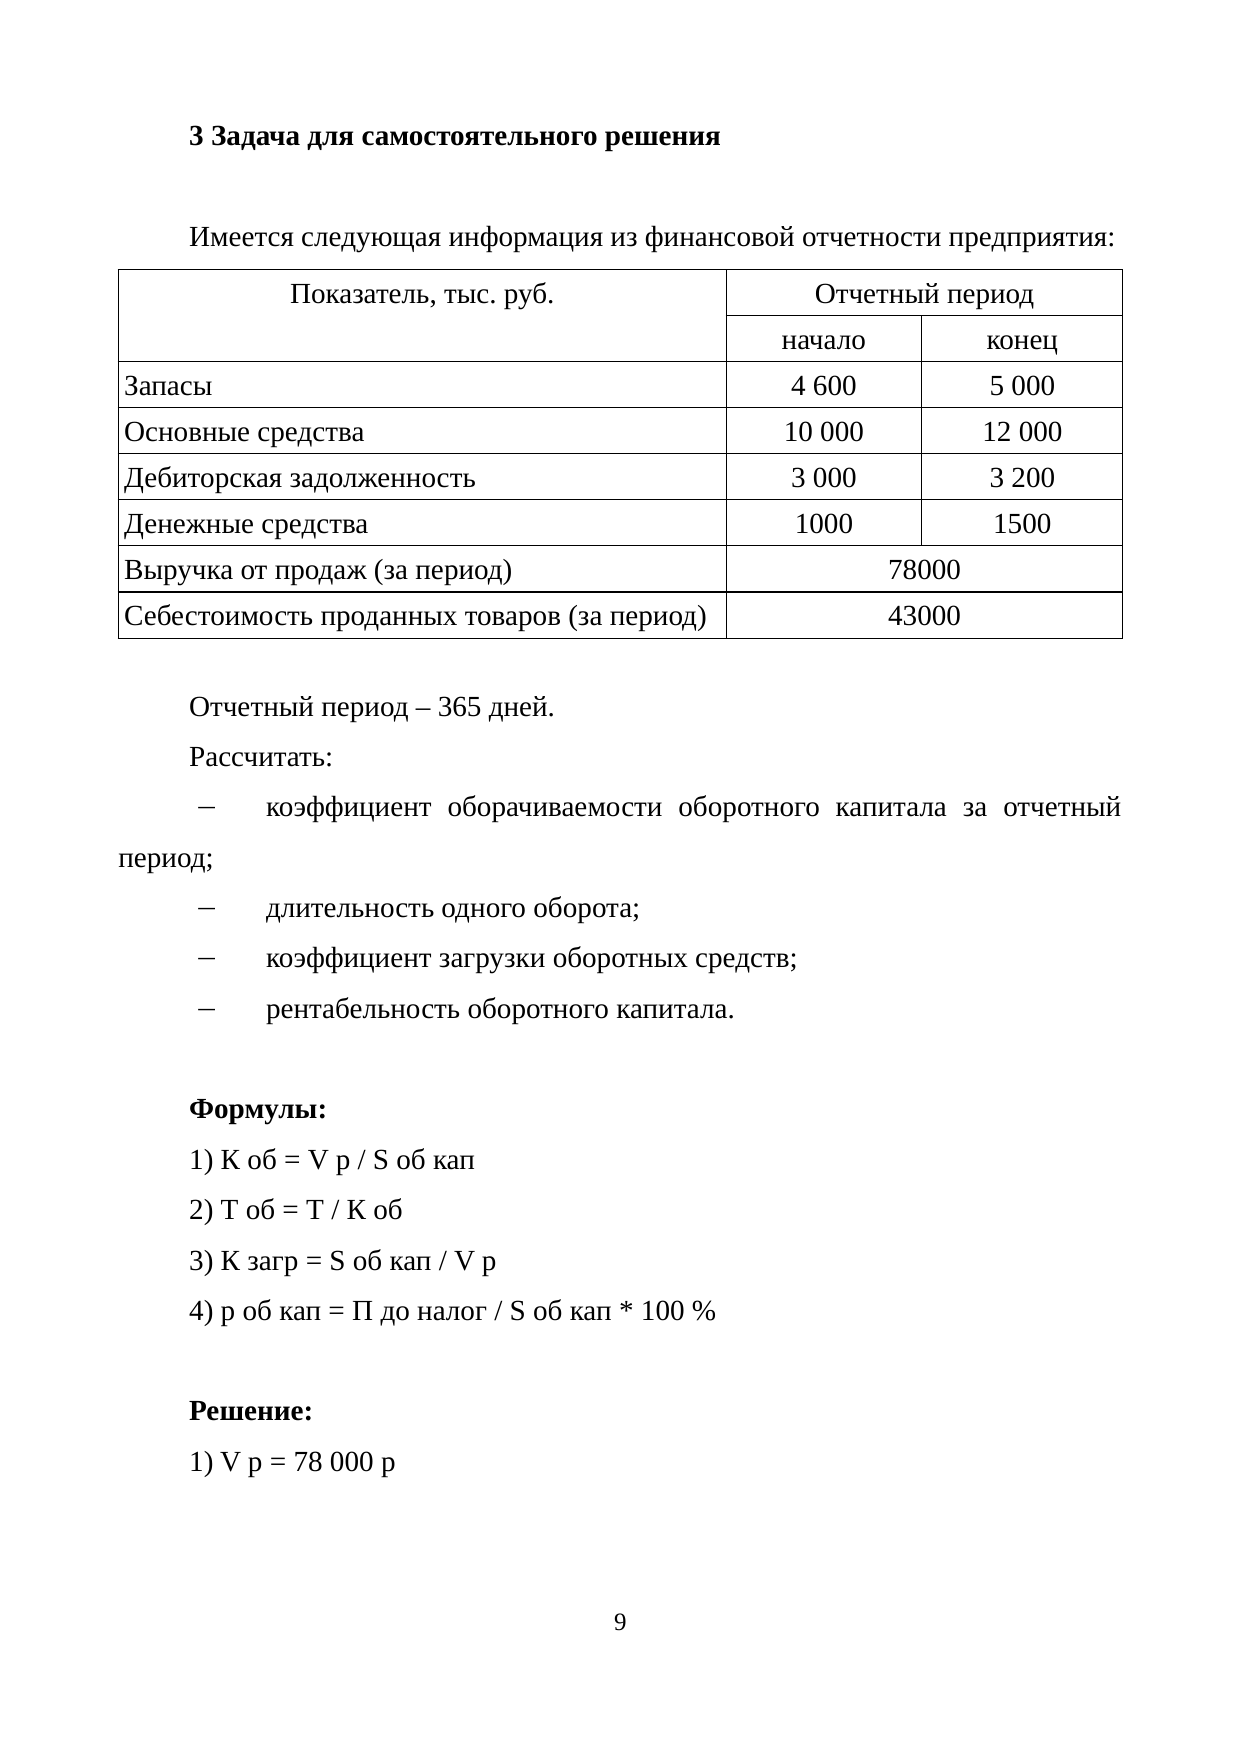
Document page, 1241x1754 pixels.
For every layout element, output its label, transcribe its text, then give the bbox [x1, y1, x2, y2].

list коэффициент оборачиваемости оборотного капитала за отчетный период; [118, 789, 1122, 873]
table_cell 5 000 [922, 362, 1122, 407]
text 1) К об = V р / S об кап [118, 1142, 1122, 1176]
table_cell 43000 [727, 593, 1122, 637]
table_cell Запасы [119, 362, 726, 407]
table_header Показатель, тыс. руб. [119, 270, 726, 361]
text 1) V р = 78 000 р [118, 1444, 1122, 1477]
text 4) р об кап = П до налог / S об кап * 100 % [118, 1293, 1122, 1326]
text 3 Задача для самостоятельного решения [118, 118, 1122, 152]
table_cell 4 600 [727, 362, 921, 407]
table_cell Дебиторская задолженность [119, 454, 726, 499]
text Формулы: [118, 1092, 1122, 1125]
table_cell 12 000 [922, 408, 1122, 453]
table_cell начало [727, 316, 921, 361]
table_cell конец [922, 316, 1122, 361]
list рентабельность оборотного капитала. [118, 991, 1122, 1024]
table_cell Выручка от продаж (за период) [119, 546, 726, 591]
text Решение: [118, 1393, 1122, 1427]
list длительность одного оборота; [118, 890, 1122, 924]
text 3) К загр = S об кап / V р [118, 1243, 1122, 1276]
text Отчетный период – 365 дней. [118, 689, 1122, 722]
table_cell Денежные средства [119, 500, 726, 545]
list коэффициент загрузки оборотных средств; [118, 941, 1122, 974]
table_cell 1500 [922, 500, 1122, 545]
table_cell 10 000 [727, 408, 921, 453]
table_header Отчетный период [727, 270, 1122, 315]
text 2) Т об = Т / К об [118, 1192, 1122, 1226]
table_cell 3 200 [922, 454, 1122, 499]
table_cell 78000 [727, 546, 1122, 591]
table_cell 3 000 [727, 454, 921, 499]
table_cell Основные средства [119, 408, 726, 453]
text Рассчитать: [118, 739, 1122, 773]
table_cell 1000 [727, 500, 921, 545]
table_cell Себестоимость проданных товаров (за период) [119, 593, 726, 637]
text Имеется следующая информация из финансовой отчетности предприятия: [118, 219, 1122, 252]
